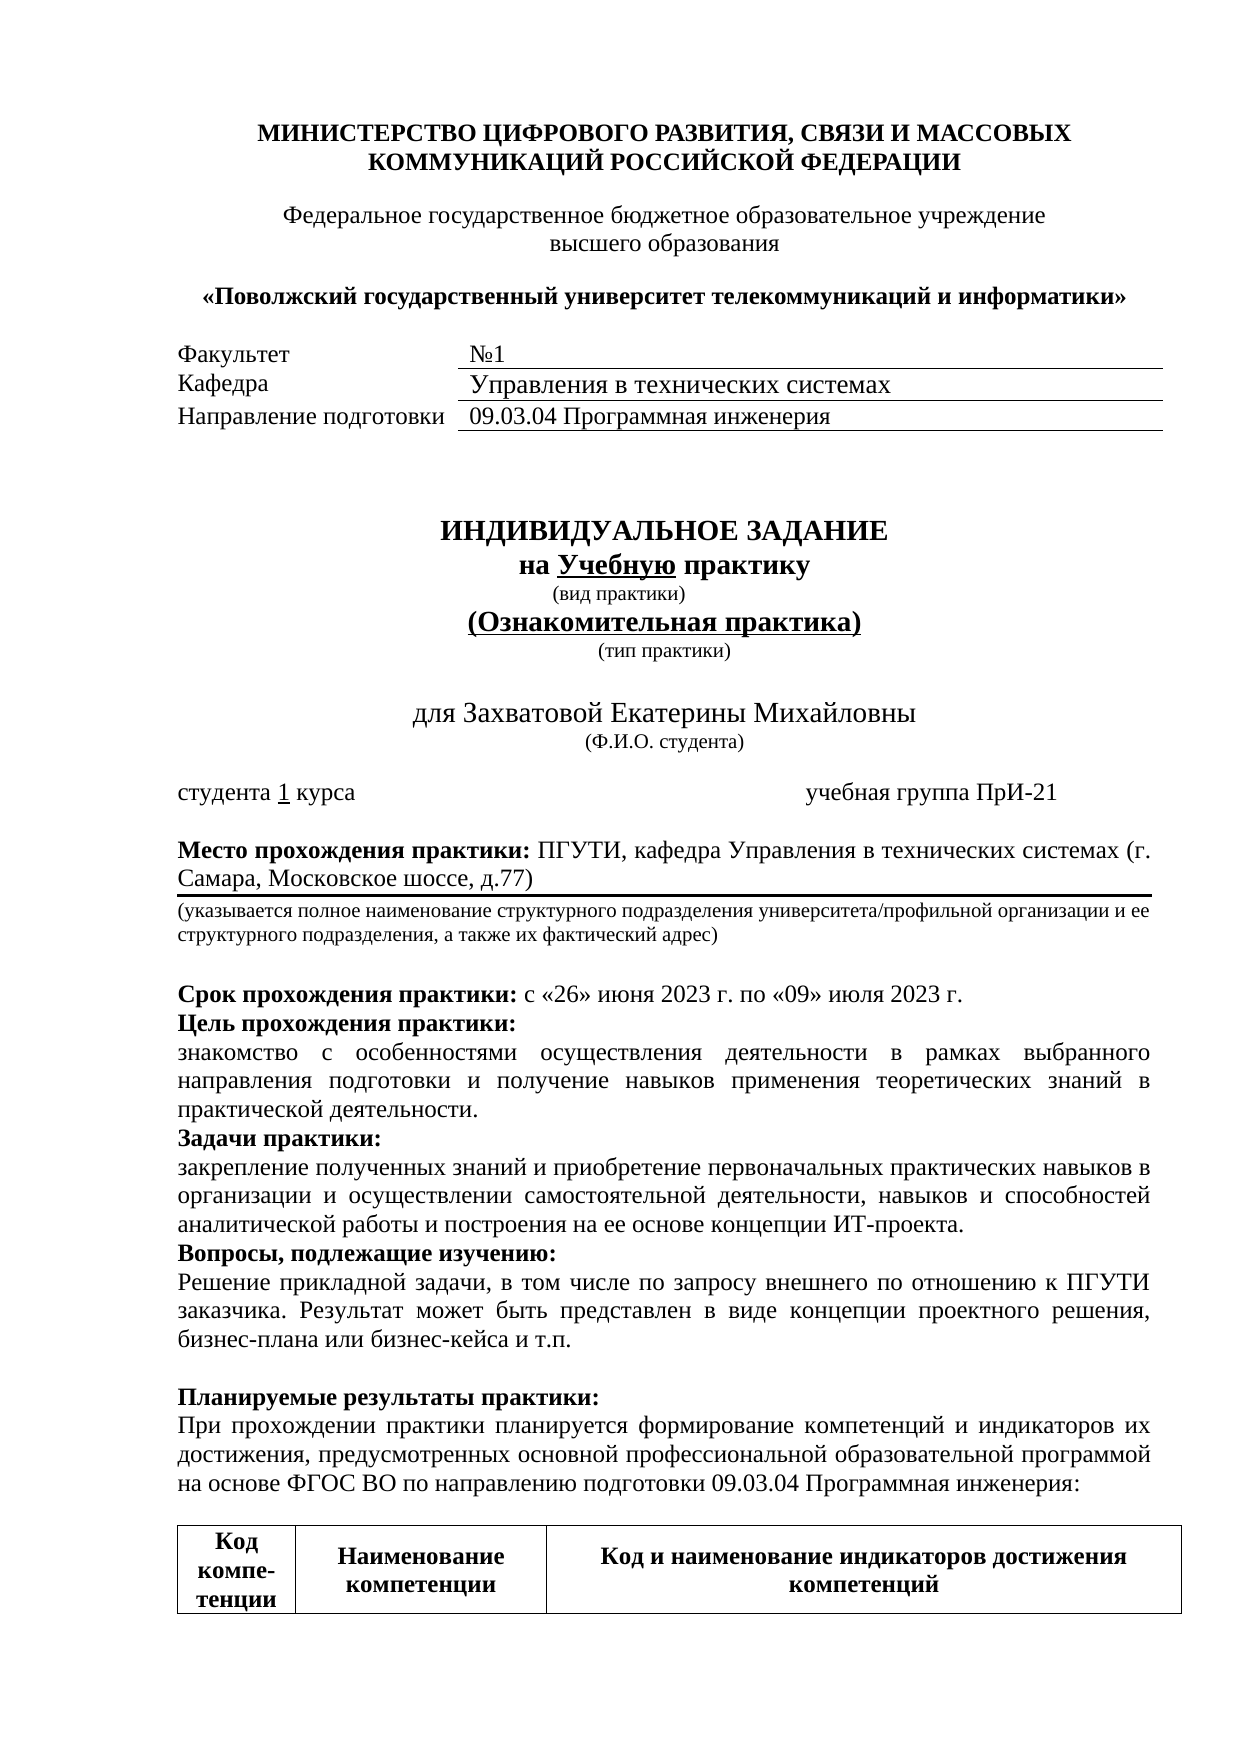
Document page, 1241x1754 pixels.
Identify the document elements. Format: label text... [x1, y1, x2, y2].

table_cell Направление подготовки [166, 400, 458, 429]
text знакомство с особенностями осуществления деятельности в рамках выбранного направления подготовки и получение навыков применения теоретических знаний в практической деятельности. [177, 1037, 1152, 1123]
table_cell Кафедра [166, 368, 458, 400]
subtitle Федеральное государственное бюджетное образовательное учреждение [177, 200, 1152, 228]
text Планируемые результаты практики: [177, 1382, 1152, 1410]
text Вопросы, подлежащие изучению: [177, 1238, 1152, 1267]
text Задачи практики: [177, 1123, 1152, 1152]
subtitle МИНИСТЕРСТВО ЦИФРОВОГО РАЗВИТИЯ, СВЯЗИ И МАССОВЫХ [177, 118, 1152, 147]
text Цель прохождения практики: [177, 1008, 1152, 1037]
subtitle КОММУНИКАЦИЙ РОССИЙСКОЙ ФЕДЕРАЦИИ [177, 147, 1152, 176]
table_header Наименование компетенции [296, 1526, 546, 1613]
text (Ф.И.О. студента) [177, 729, 1152, 753]
table_cell 09.03.04 Программная инженерия [458, 401, 1163, 429]
text для Захватовой Екатерины Михайловны [177, 696, 1152, 729]
text Срок прохождения практики: с «26» июня 2023 г. по «09» июля 2023 г. [177, 979, 1152, 1008]
table_header Факультет [166, 339, 458, 367]
table_header Код компе-тенции [178, 1526, 295, 1613]
text При прохождении практики планируется формирование компетенций и индикаторов их достижения, предусмотренных основной профессиональной образовательной программой на основе ФГОС ВО по направлению подготовки 09.03.04 Программная инженерия: [177, 1410, 1152, 1497]
text закрепление полученных знаний и приобретение первоначальных практических навыков в организации и осуществлении самостоятельной деятельности, навыков и способностей аналитической работы и построения на ее основе концепции ИТ-проекта. [177, 1152, 1152, 1238]
table_header №1 [458, 339, 1163, 367]
text (вид практики) [177, 580, 1152, 604]
table_cell Управления в технических системах [458, 369, 1163, 400]
subtitle высшего образования [177, 228, 1152, 257]
subtitle «Поволжский государственный университет телекоммуникаций и информатики» [177, 281, 1152, 310]
text (Ознакомительная практика) [177, 604, 1152, 638]
text Место прохождения практики: ПГУТИ, кафедра Управления в технических системах (г. Самара, Московское шоссе, д.77) [177, 835, 1152, 894]
text (указывается полное наименование структурного подразделения университета/профильной организации и ее структурного подразделения, а также их фактический адрес) [177, 897, 1152, 946]
text на Учебную практику [177, 547, 1152, 580]
text ИНДИВИДУАЛЬНОЕ ЗАДАНИЕ [177, 513, 1152, 547]
text (тип практики) [177, 638, 1152, 662]
text студента 1 курса учебная группа ПрИ-21 [177, 777, 1152, 806]
text Решение прикладной задачи, в том числе по запросу внешнего по отношению к ПГУТИ заказчика. Результат может быть представлен в виде концепции проектного решения, бизнес-плана или бизнес-кейса и т.п. [177, 1267, 1152, 1353]
table_header Код и наименование индикаторов достижения компетенций [547, 1526, 1181, 1613]
